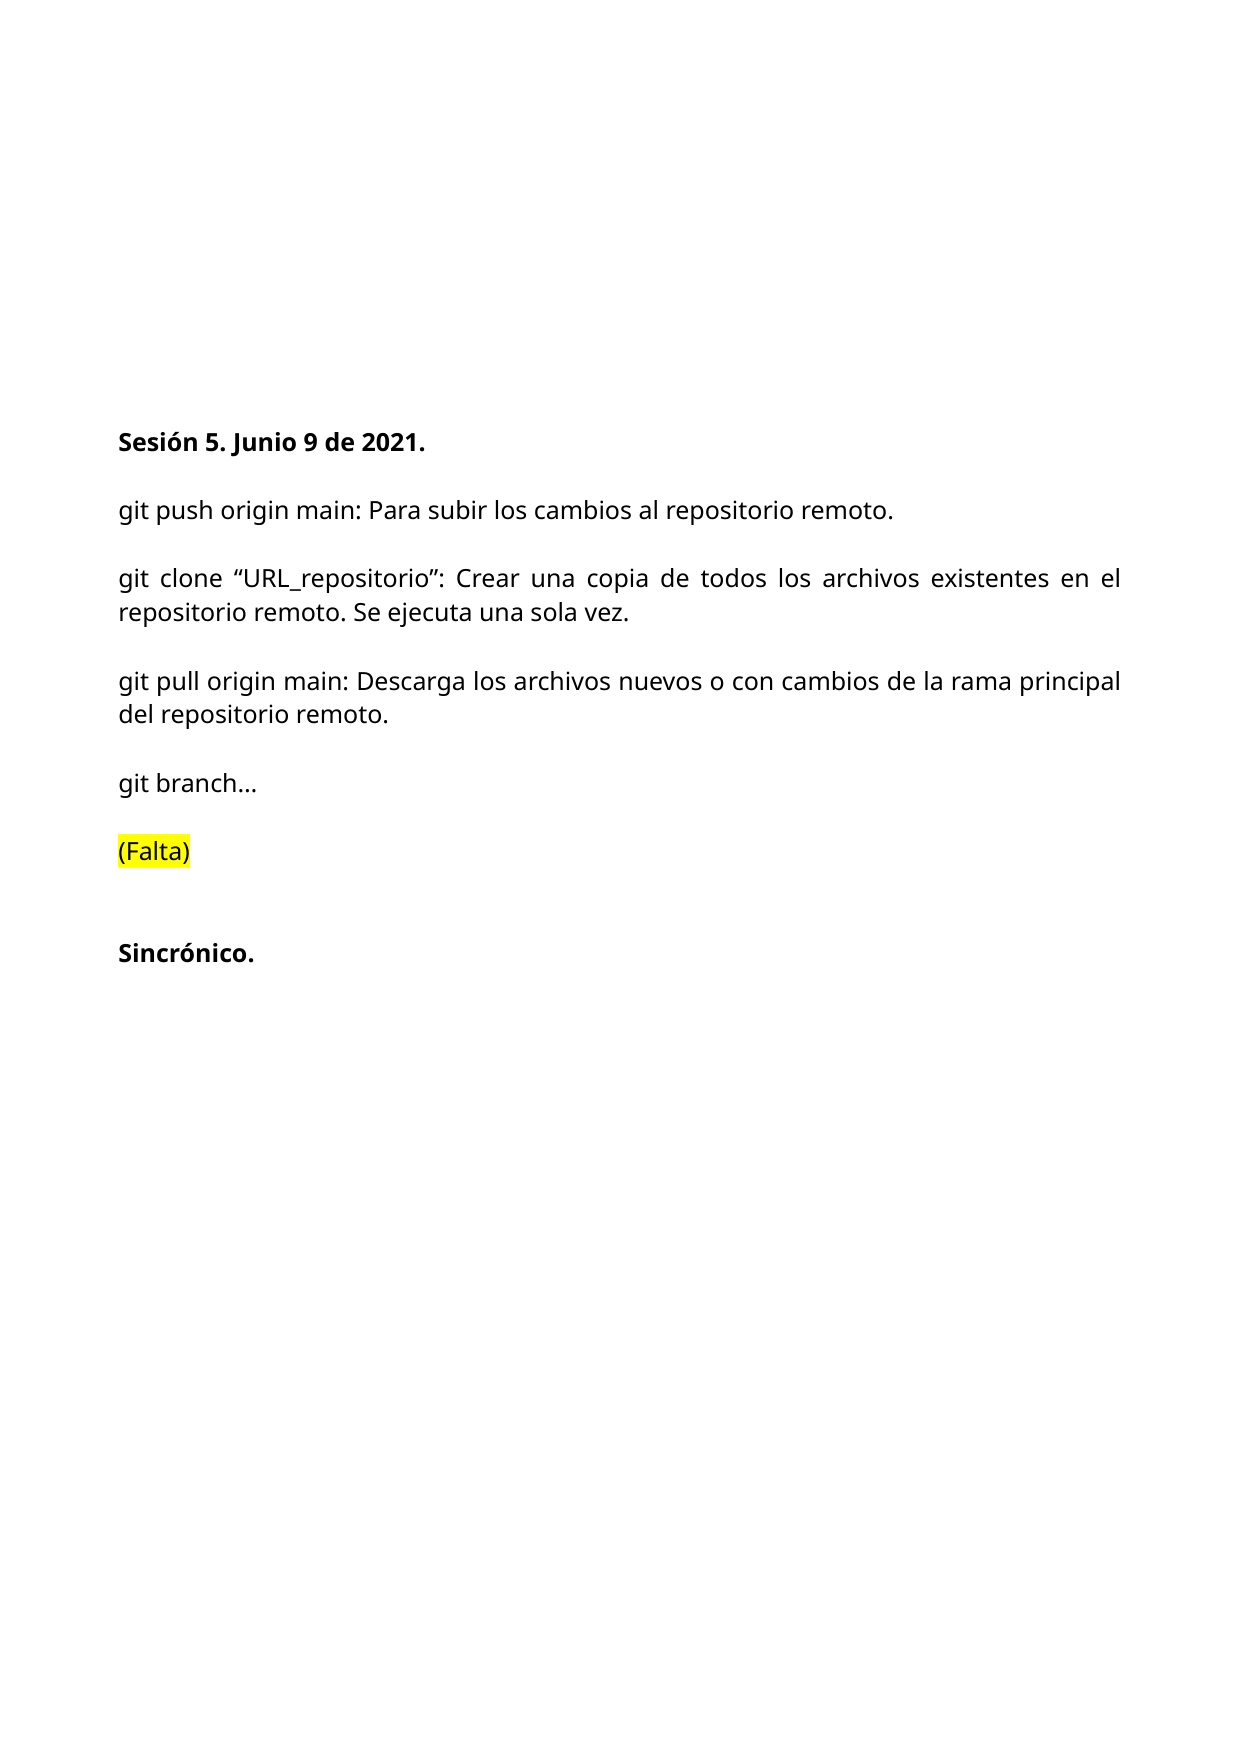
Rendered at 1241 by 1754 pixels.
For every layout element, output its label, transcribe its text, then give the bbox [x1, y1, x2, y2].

text git pull origin main: Descarga los archivos nuevos o con cambios de la rama principal del repositorio remoto. [118, 663, 1122, 731]
text git branch… [118, 765, 1122, 799]
text git push origin main: Para subir los cambios al repositorio remoto. [118, 493, 1122, 527]
text git clone “URL_repositorio”: Crear una copia de todos los archivos existentes en el repositorio remoto. Se ejecuta una sola vez. [118, 561, 1122, 629]
text Sesión 5. Junio 9 de 2021. [118, 425, 1122, 459]
text (Falta) [118, 833, 1122, 867]
text Sincrónico. [118, 936, 1122, 970]
